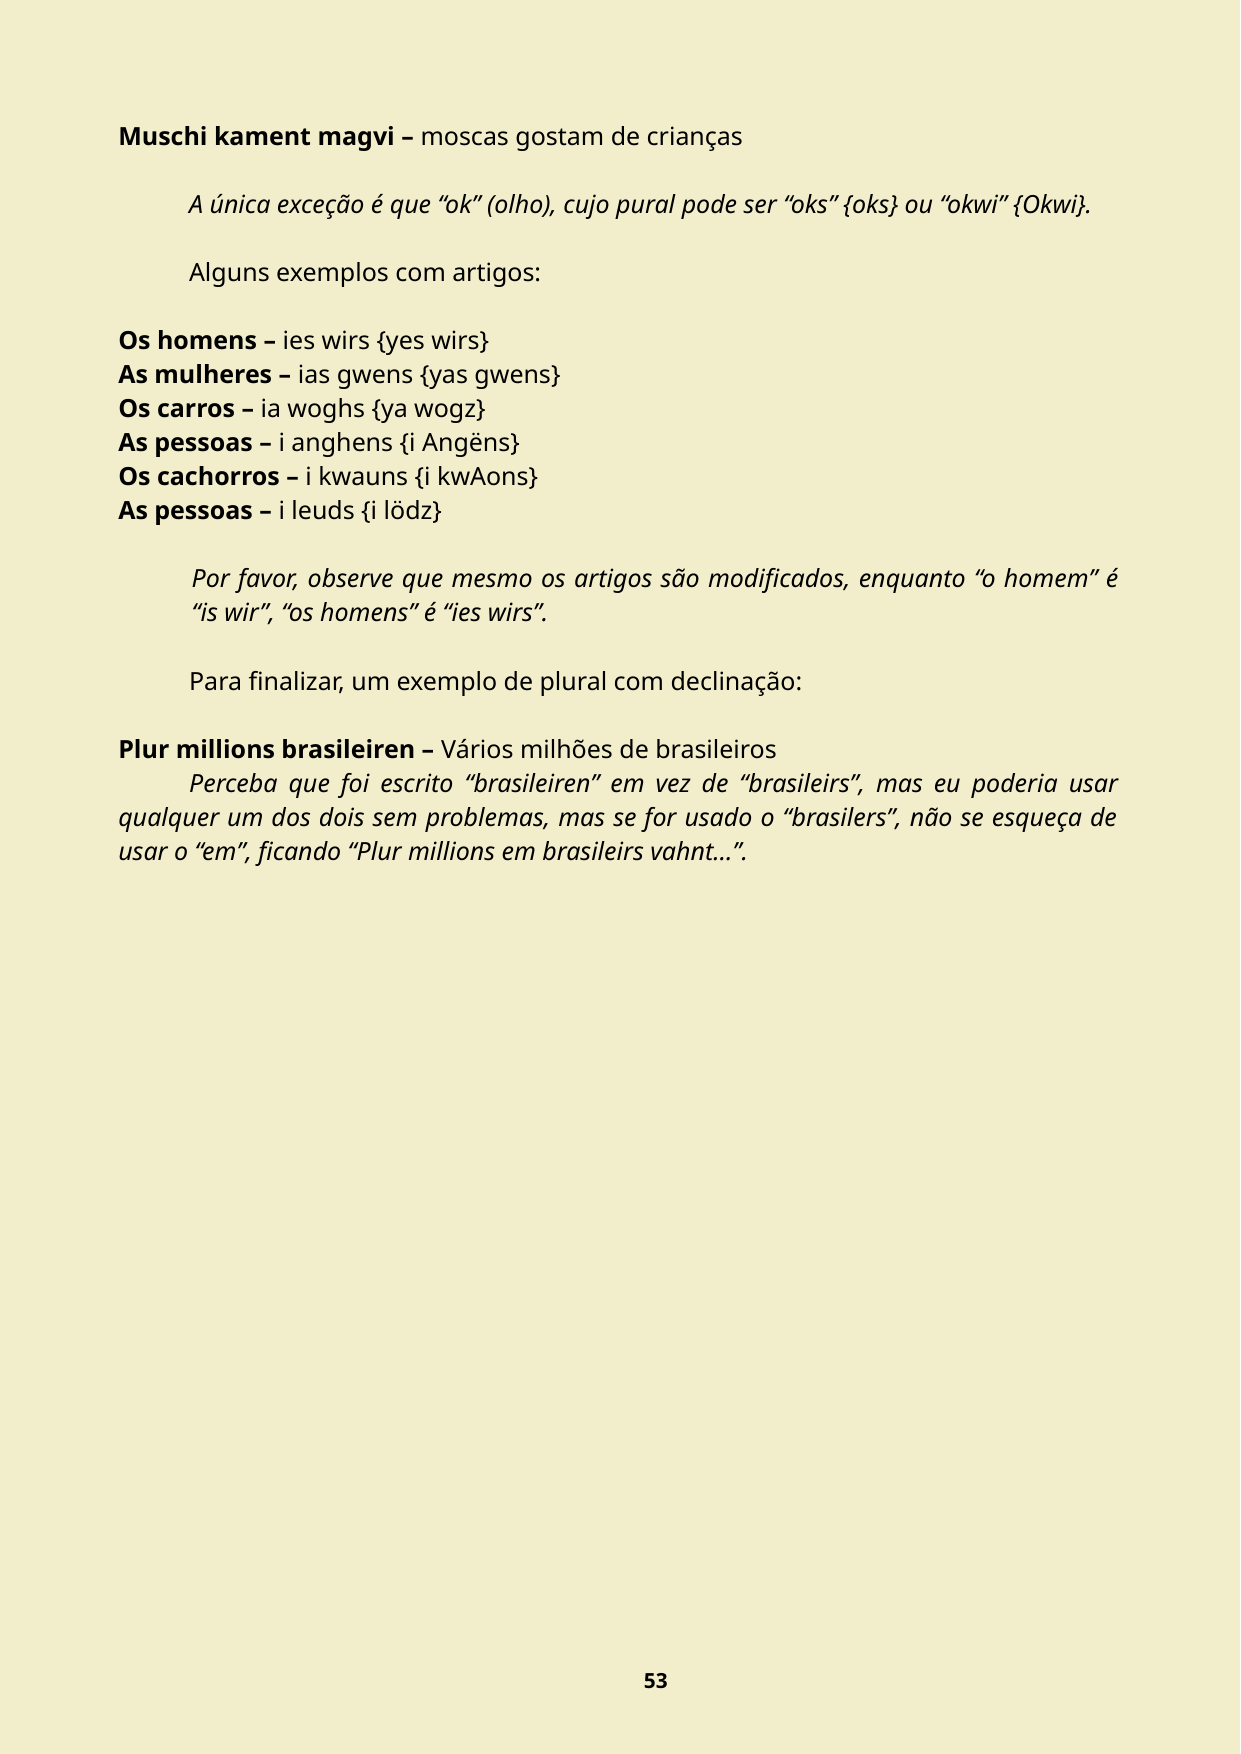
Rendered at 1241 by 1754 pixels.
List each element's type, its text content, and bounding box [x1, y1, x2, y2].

text As mulheres – ias gwens {yas gwens} [118, 357, 1122, 391]
text Para finalizar, um exemplo de plural com declinação: [118, 663, 1122, 697]
text As pessoas – i anghens {i Angëns} [118, 425, 1122, 459]
text Muschi kament magvi – moscas gostam de crianças [118, 118, 1122, 152]
text Os cachorros – i kwauns {i kwAons} [118, 459, 1122, 493]
text Perceba que foi escrito “brasileiren” em vez de “brasileirs”, mas eu poderia usar qualquer um dos dois sem problemas, mas se for usado o “brasilers”, não se esqueça de usar o “em”, ficando “Plur millions em brasileirs vahnt…”. [118, 765, 1122, 867]
text Os carros – ia woghs {ya wogz} [118, 391, 1122, 425]
text As pessoas – i leuds {i lödz} [118, 493, 1122, 527]
text Por favor, observe que mesmo os artigos são modificados, enquanto “o homem” é “is wir”, “os homens” é “ies wirs”. [191, 561, 1122, 629]
text Plur millions brasileiren – Vários milhões de brasileiros [118, 731, 1122, 765]
text Os homens – ies wirs {yes wirs} [118, 322, 1122, 357]
text A única exceção é que “ok” (olho), cujo pural pode ser “oks” {oks} ou “okwi” {Okwi}. [118, 186, 1122, 220]
text Alguns exemplos com artigos: [118, 254, 1122, 288]
